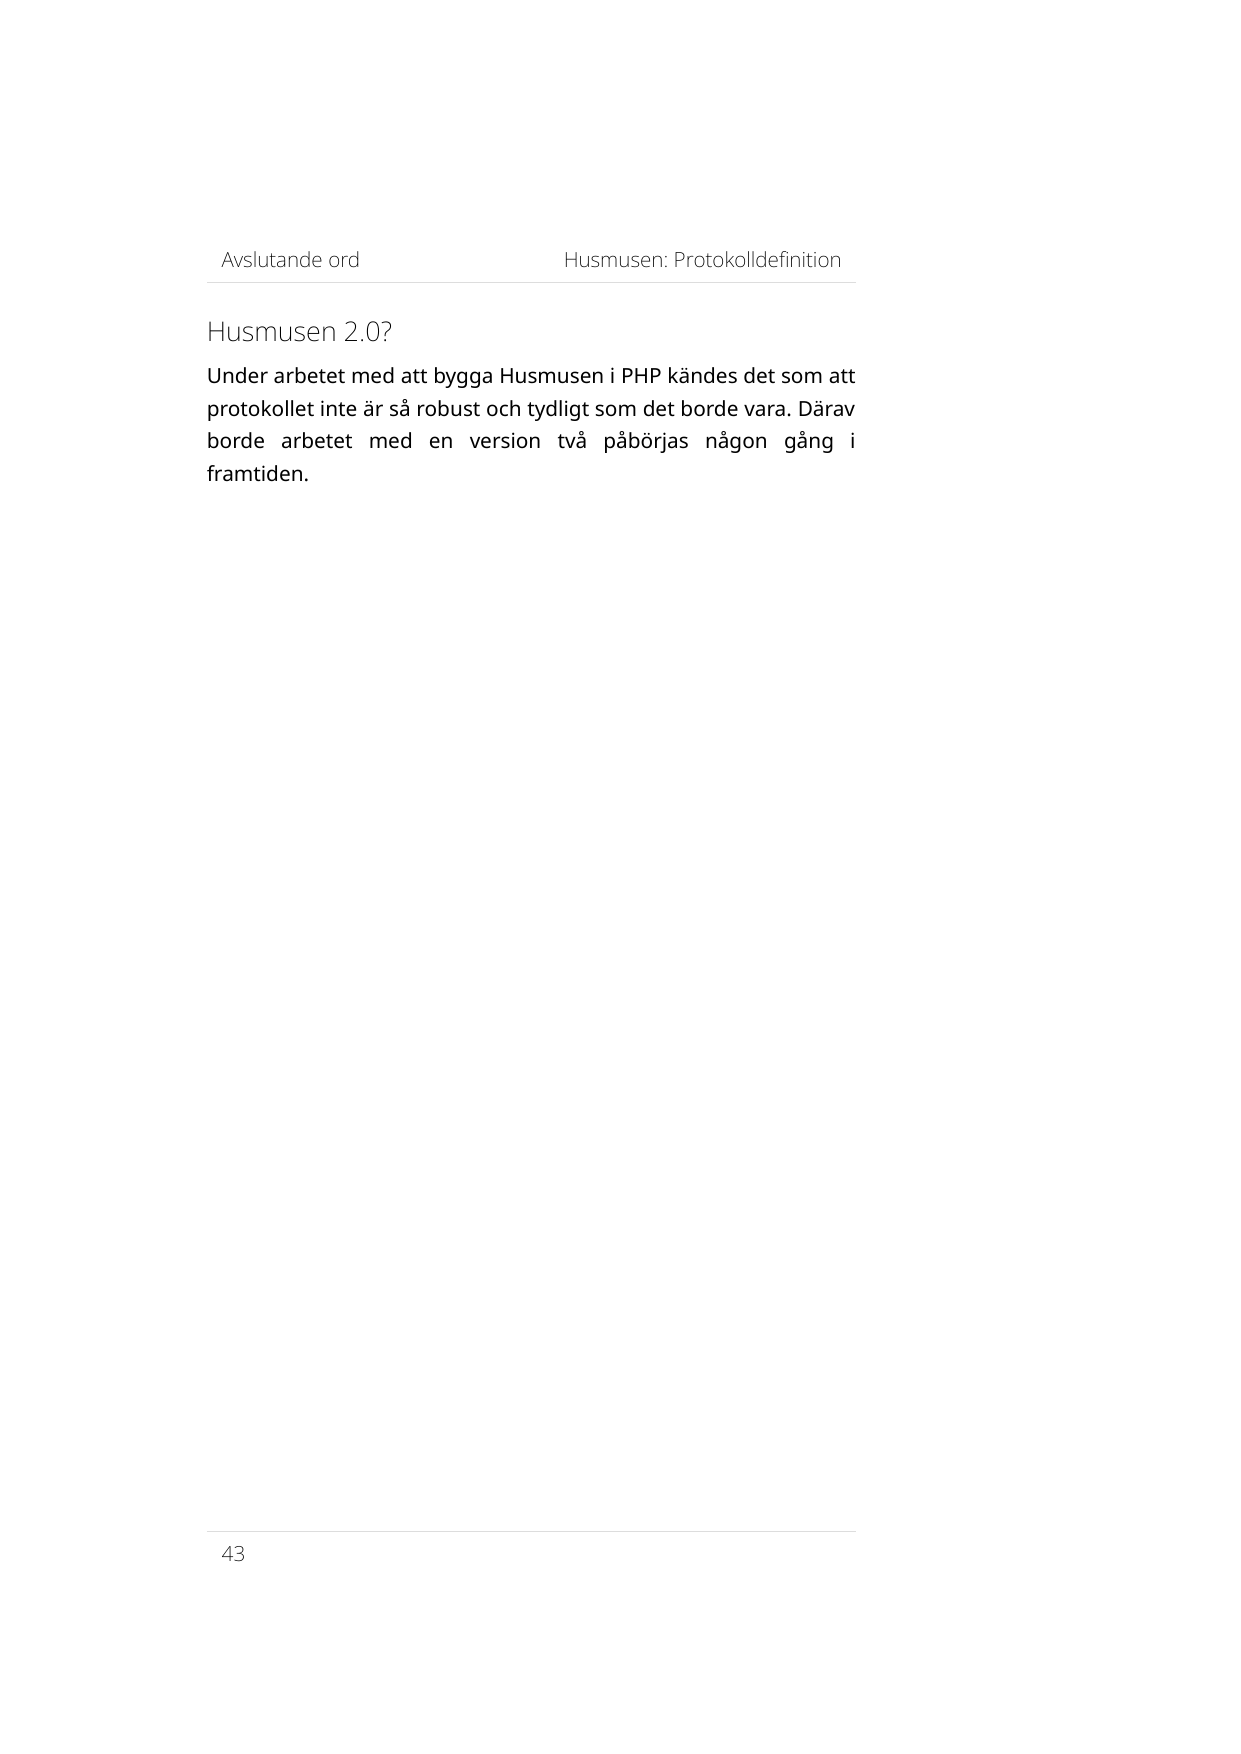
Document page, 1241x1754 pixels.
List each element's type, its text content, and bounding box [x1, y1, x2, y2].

subtitle Husmusen 2.0? [207, 312, 856, 349]
text Under arbetet med att bygga Husmusen i PHP kändes det som att protokollet inte är så robust och tydligt som det borde vara. Därav borde arbetet med en version två påbörjas någon gång i framtiden. [207, 361, 856, 488]
